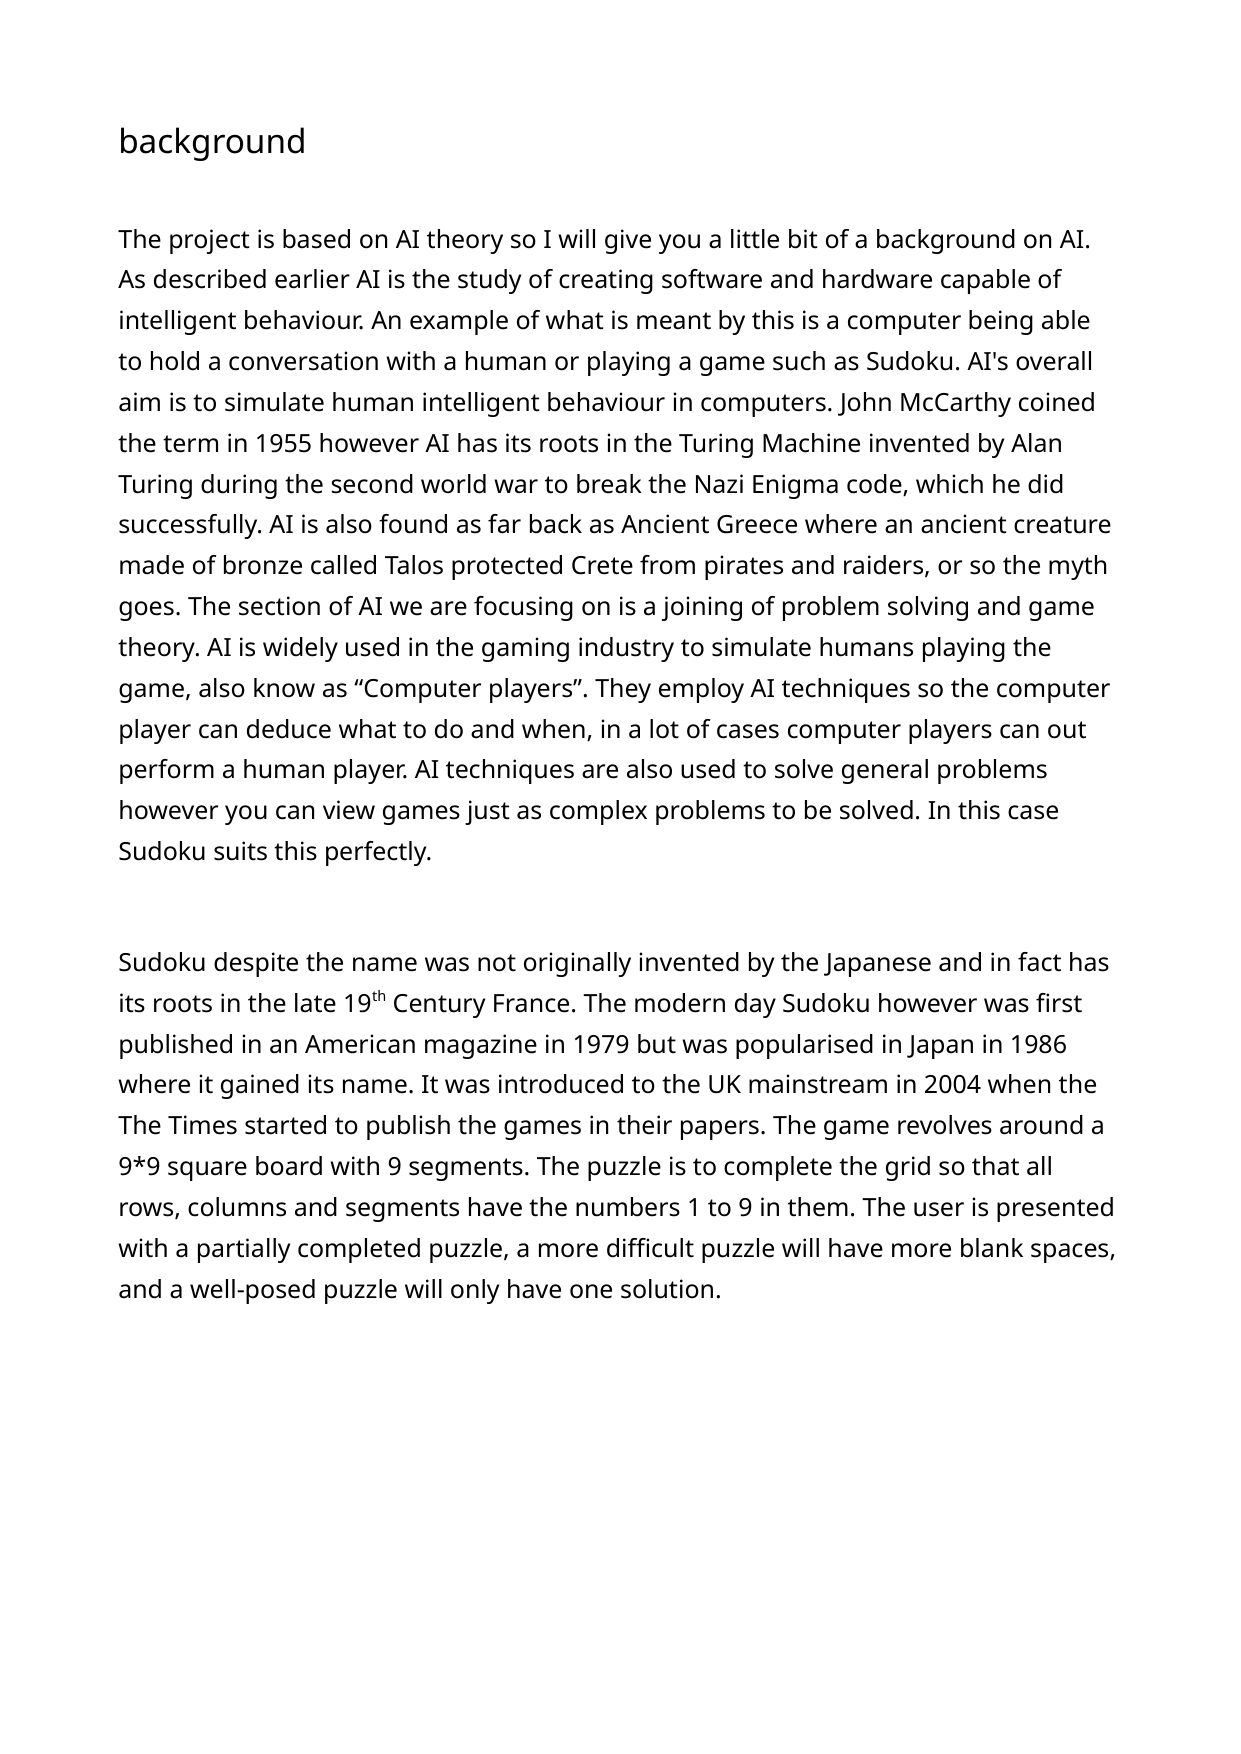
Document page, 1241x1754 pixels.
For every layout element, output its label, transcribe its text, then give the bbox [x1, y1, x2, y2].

text Sudoku despite the name was not originally invented by the Japanese and in fact has its roots in the late 19th Century France. The modern day Sudoku however was first published in an American magazine in 1979 but was popularised in Japan in 1986 where it gained its name. It was introduced to the UK mainstream in 2004 when the The Times started to publish the games in their papers. The game revolves around a 9*9 square board with 9 segments. The puzzle is to complete the grid so that all rows, columns and segments have the numbers 1 to 9 in them. The user is presented with a partially completed puzzle, a more difficult puzzle will have more blank spaces, and a well-posed puzzle will only have one solution. [118, 944, 1122, 1305]
text The project is based on AI theory so I will give you a little bit of a background on AI. As described earlier AI is the study of creating software and hardware capable of intelligent behaviour. An example of what is meant by this is a computer being able to hold a conversation with a human or playing a game such as Sudoku. AI's overall aim is to simulate human intelligent behaviour in computers. John McCarthy coined the term in 1955 however AI has its roots in the Turing Machine invented by Alan Turing during the second world war to break the Nazi Enigma code, which he did successfully. AI is also found as far back as Ancient Greece where an ancient creature made of bronze called Talos protected Crete from pirates and raiders, or so the myth goes. The section of AI we are focusing on is a joining of problem solving and game theory. AI is widely used in the gaming industry to simulate humans playing the game, also know as “Computer players”. They employ AI techniques so the computer player can deduce what to do and when, in a lot of cases computer players can out perform a human player. AI techniques are also used to solve general problems however you can view games just as complex problems to be solved. In this case Sudoku suits this perfectly. [118, 221, 1122, 868]
text background [118, 118, 1122, 163]
